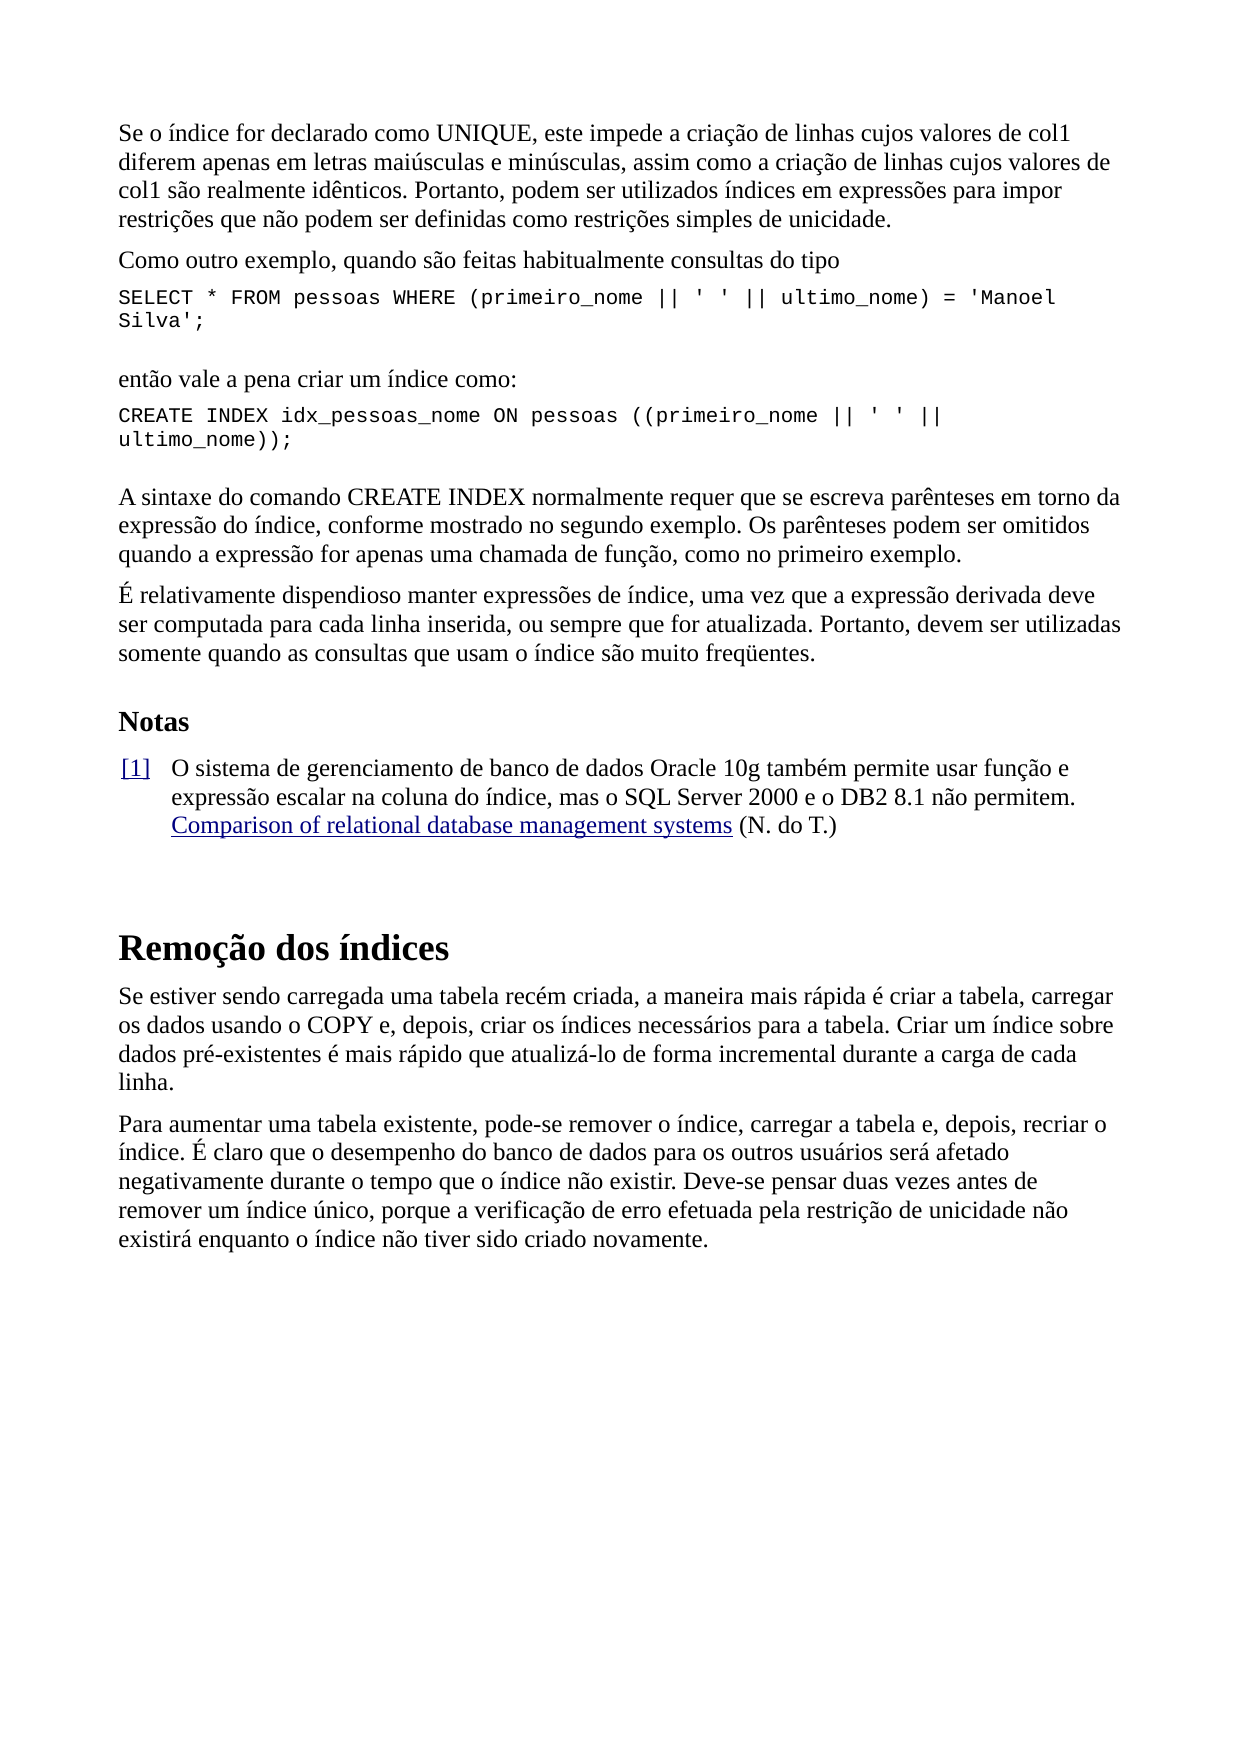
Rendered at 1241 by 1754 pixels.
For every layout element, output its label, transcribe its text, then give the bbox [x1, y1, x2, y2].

text SELECT * FROM pessoas WHERE (primeiro_nome || ' ' || ultimo_nome) = 'Manoel Silva'; [118, 287, 1122, 334]
text então vale a pena criar um índice como: [118, 364, 1122, 392]
subtitle Notas [118, 704, 1122, 738]
text Se estiver sendo carregada uma tabela recém criada, a maneira mais rápida é criar a tabela, carregar os dados usando o COPY e, depois, criar os índices necessários para a tabela. Criar um índice sobre dados pré-existentes é mais rápido que atualizá-lo de forma incremental durante a carga de cada linha. [118, 981, 1122, 1096]
text Como outro exemplo, quando são feitas habitualmente consultas do tipo [118, 246, 1122, 274]
table_header [1] [118, 750, 168, 872]
subtitle Remoção dos índices [118, 926, 1122, 969]
table_header O sistema de gerenciamento de banco de dados Oracle 10g também permite usar função e expressão escalar na coluna do índice, mas o SQL Server 2000 e o DB2 8.1 não permitem. Comparison of relational database management systems (N. do T.) [168, 750, 1122, 872]
text Se o índice for declarado como UNIQUE, este impede a criação de linhas cujos valores de col1 diferem apenas em letras maiúsculas e minúsculas, assim como a criação de linhas cujos valores de col1 são realmente idênticos. Portanto, podem ser utilizados índices em expressões para impor restrições que não podem ser definidas como restrições simples de unicidade. [118, 118, 1122, 233]
text É relativamente dispendioso manter expressões de índice, uma vez que a expressão derivada deve ser computada para cada linha inserida, ou sempre que for atualizada. Portanto, devem ser utilizadas somente quando as consultas que usam o índice são muito freqüentes. [118, 580, 1122, 667]
text A sintaxe do comando CREATE INDEX normalmente requer que se escreva parênteses em torno da expressão do índice, conforme mostrado no segundo exemplo. Os parênteses podem ser omitidos quando a expressão for apenas uma chamada de função, como no primeiro exemplo. [118, 482, 1122, 568]
text Para aumentar uma tabela existente, pode-se remover o índice, carregar a tabela e, depois, recriar o índice. É claro que o desempenho do banco de dados para os outros usuários será afetado negativamente durante o tempo que o índice não existir. Deve-se pensar duas vezes antes de remover um índice único, porque a verificação de erro efetuada pela restrição de unicidade não existirá enquanto o índice não tiver sido criado novamente. [118, 1109, 1122, 1252]
text CREATE INDEX idx_pessoas_nome ON pessoas ((primeiro_nome || ' ' || ultimo_nome)); [118, 405, 1122, 452]
